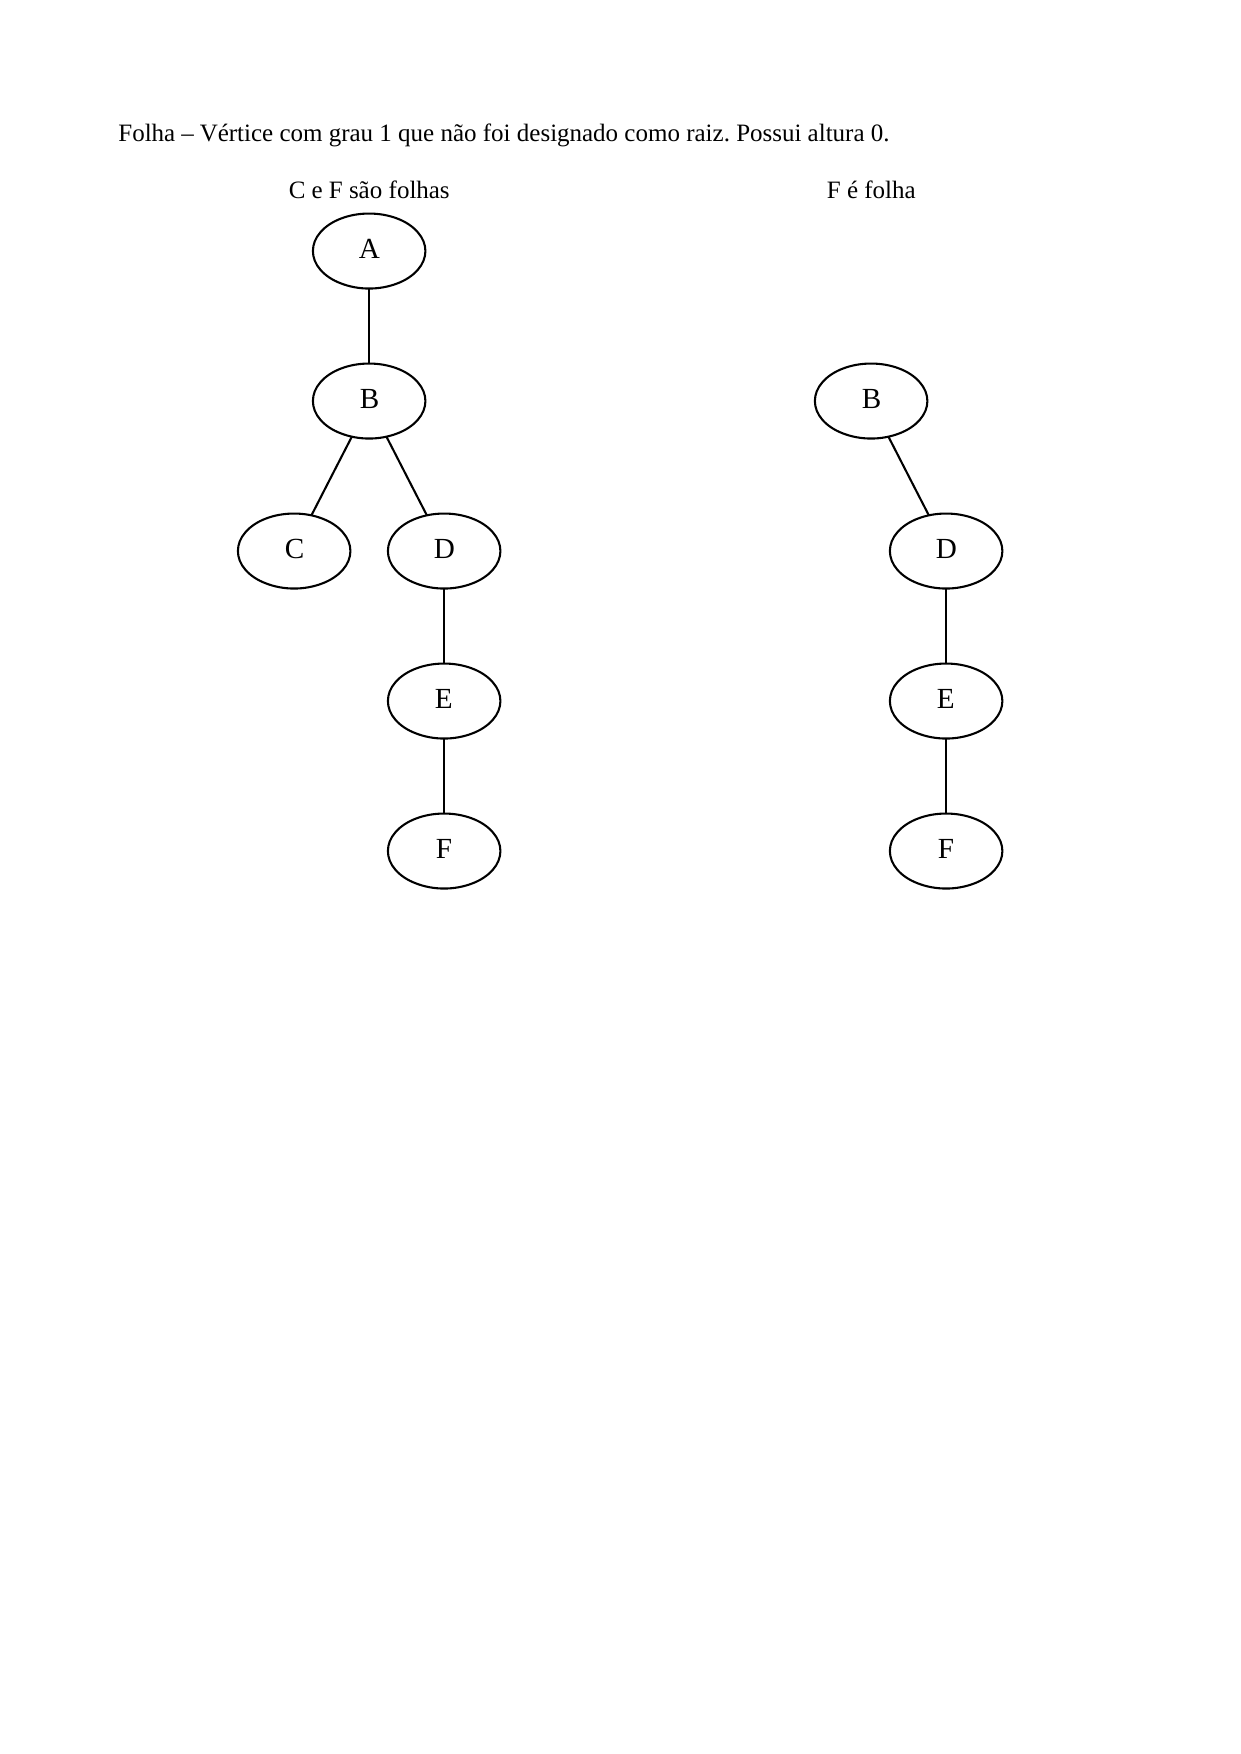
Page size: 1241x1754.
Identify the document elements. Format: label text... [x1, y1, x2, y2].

text Folha – Vértice com grau 1 que não foi designado como raiz. Possui altura 0. [118, 118, 1122, 147]
table_cell [620, 204, 1122, 898]
table_header C e F são folhas [118, 176, 620, 204]
table_header F é folha [620, 176, 1122, 204]
table_cell [118, 204, 620, 898]
